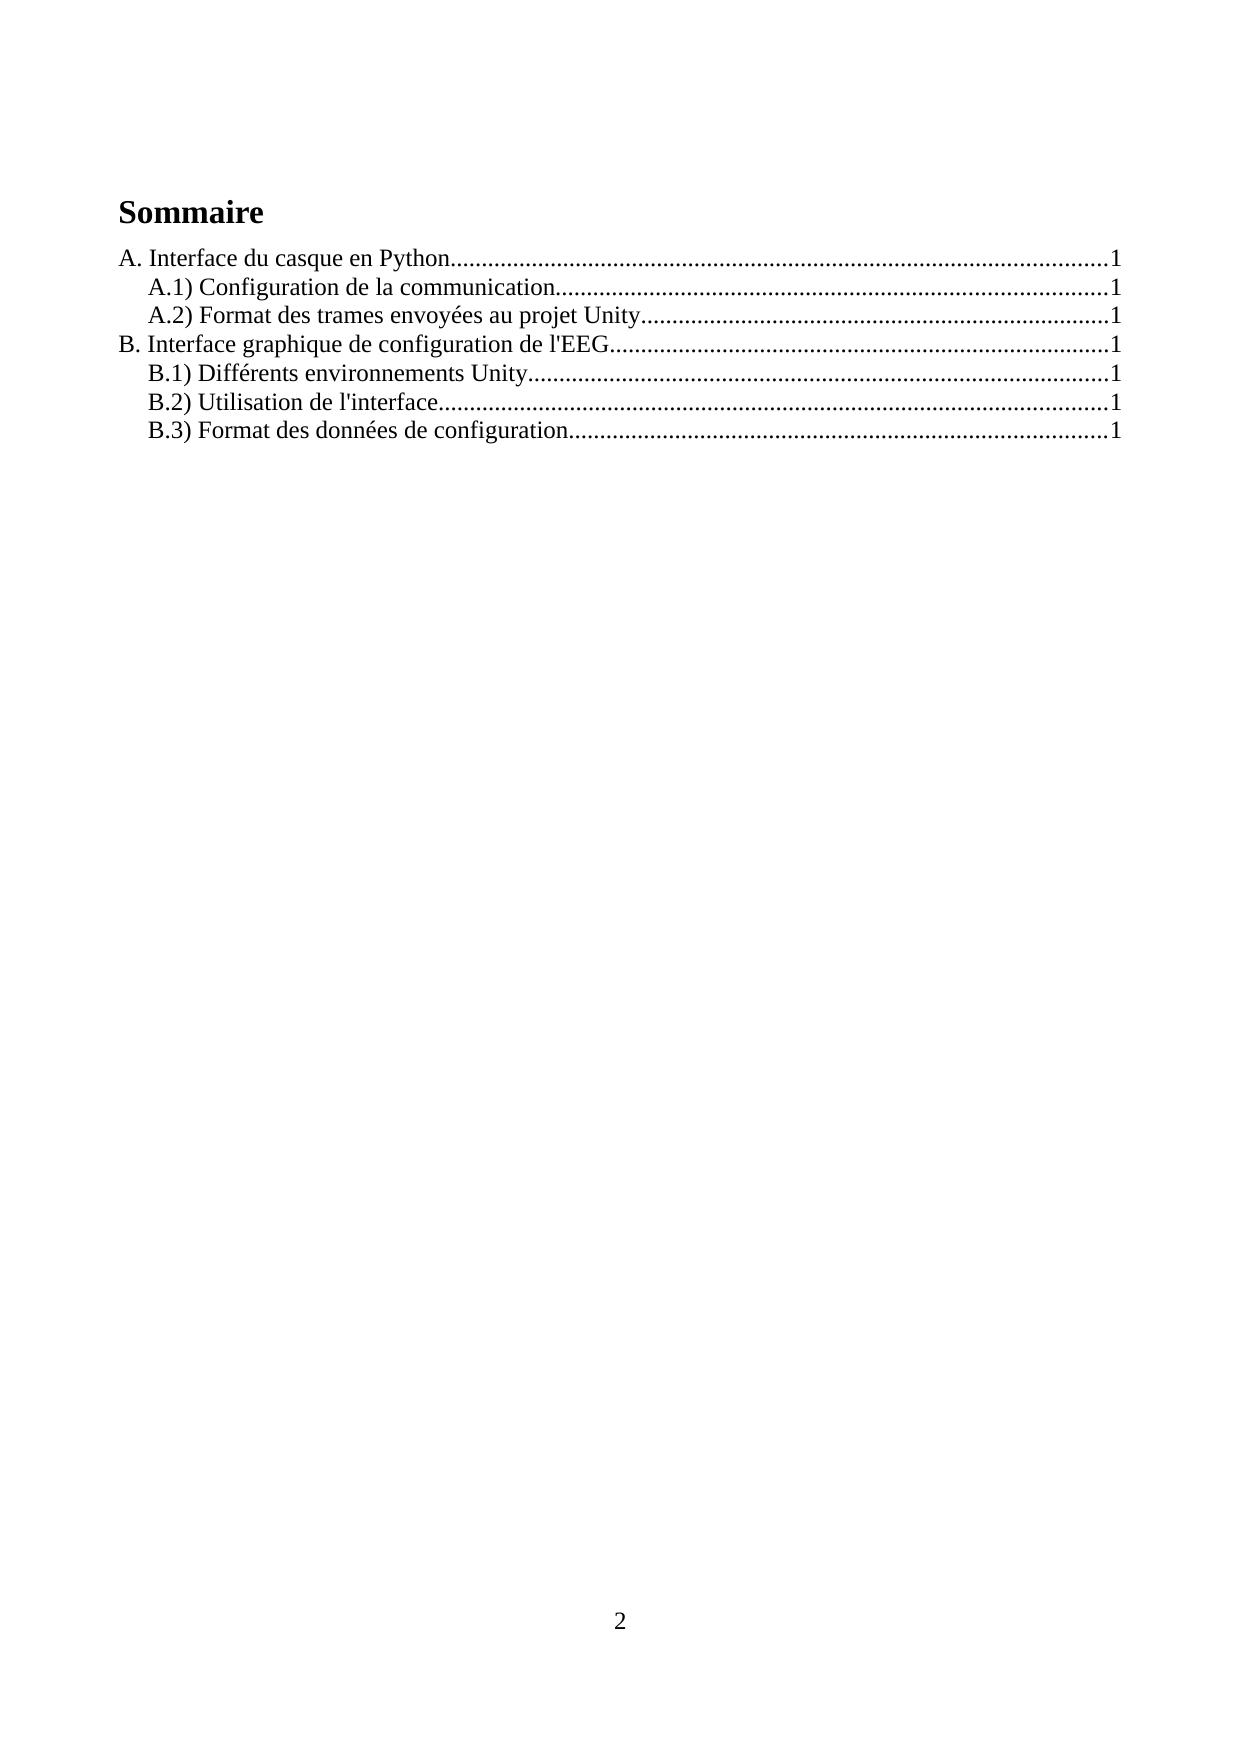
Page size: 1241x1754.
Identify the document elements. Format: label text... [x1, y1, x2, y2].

text B.3) Format des données de configuration 1 [148, 416, 1122, 444]
text B.2) Utilisation de l'interface 1 [148, 387, 1122, 416]
subtitle Sommaire [118, 192, 1122, 231]
text A. Interface du casque en Python 1 [118, 243, 1122, 272]
text A.1) Configuration de la communication 1 [148, 272, 1122, 301]
text A.2) Format des trames envoyées au projet Unity 1 [148, 301, 1122, 329]
text B. Interface graphique de configuration de l'EEG 1 [118, 329, 1122, 358]
text B.1) Différents environnements Unity 1 [148, 358, 1122, 387]
